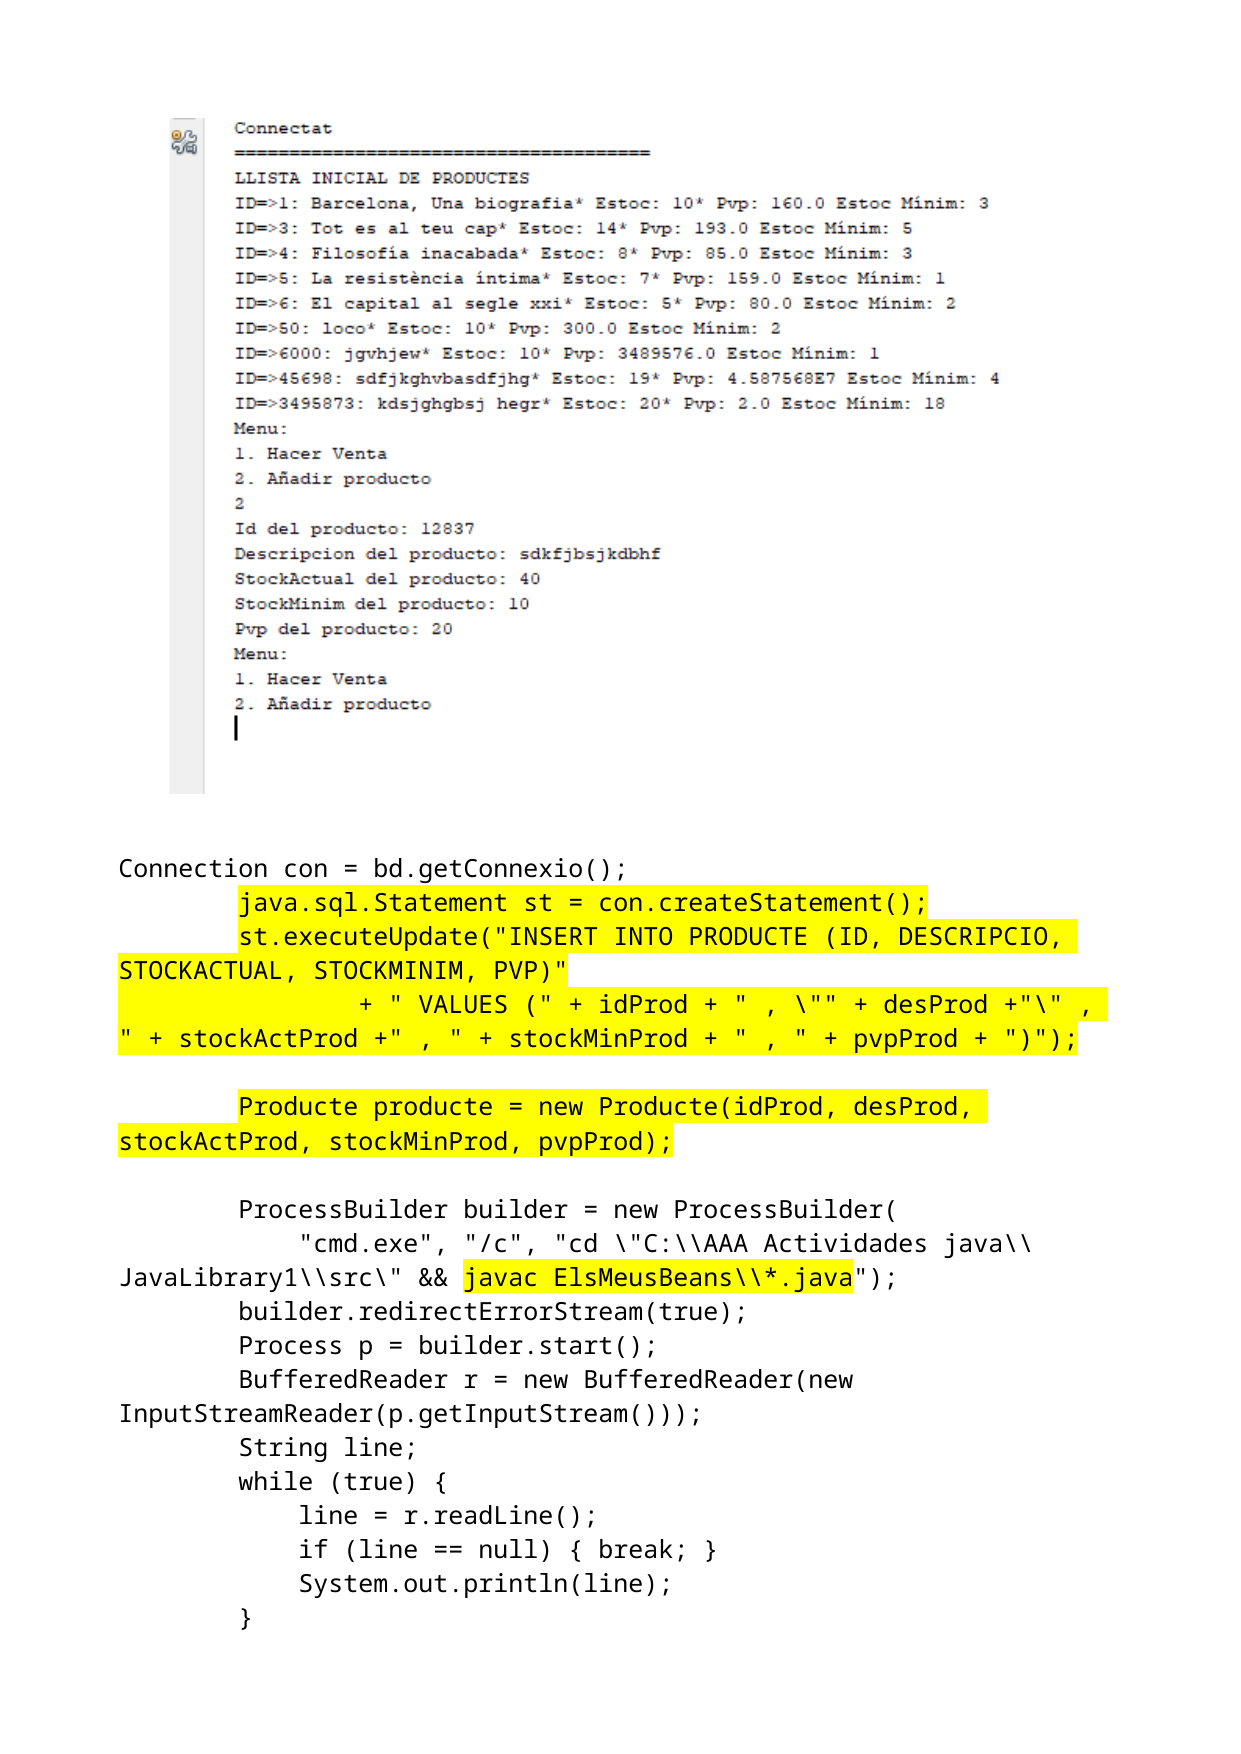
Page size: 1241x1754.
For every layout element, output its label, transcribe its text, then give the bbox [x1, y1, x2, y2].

text line = r.readLine(); [118, 1498, 1122, 1532]
text ProcessBuilder builder = new ProcessBuilder( [118, 1191, 1122, 1225]
text } [118, 1600, 1122, 1634]
text builder.redirectErrorStream(true); [118, 1293, 1122, 1327]
text BufferedReader r = new BufferedReader(new InputStreamReader(p.getInputStream())); [118, 1362, 1122, 1430]
text "cmd.exe", "/c", "cd \"C:\\AAA Actividades java\\JavaLibrary1\\src\" && javac ElsMeusBeans\\*.java"); [118, 1225, 1122, 1293]
text java.sql.Statement st = con.createStatement(); [118, 885, 1122, 919]
text Process p = builder.start(); [118, 1327, 1122, 1362]
text System.out.println(line); [118, 1566, 1122, 1600]
picture [169, 118, 1071, 794]
text + " VALUES (" + idProd + " , \"" + desProd +"\" , " + stockActProd +" , " + stockMinProd + " , " + pvpProd + ")"); [118, 987, 1122, 1055]
text if (line == null) { break; } [118, 1532, 1122, 1566]
text String line; [118, 1430, 1122, 1464]
text Producte producte = new Producte(idProd, desProd, stockActProd, stockMinProd, pvpProd); [118, 1089, 1122, 1157]
text st.executeUpdate("INSERT INTO PRODUCTE (ID, DESCRIPCIO, STOCKACTUAL, STOCKMINIM, PVP)" [118, 919, 1122, 987]
text while (true) { [118, 1464, 1122, 1498]
text Connection con = bd.getConnexio(); [118, 851, 1122, 885]
